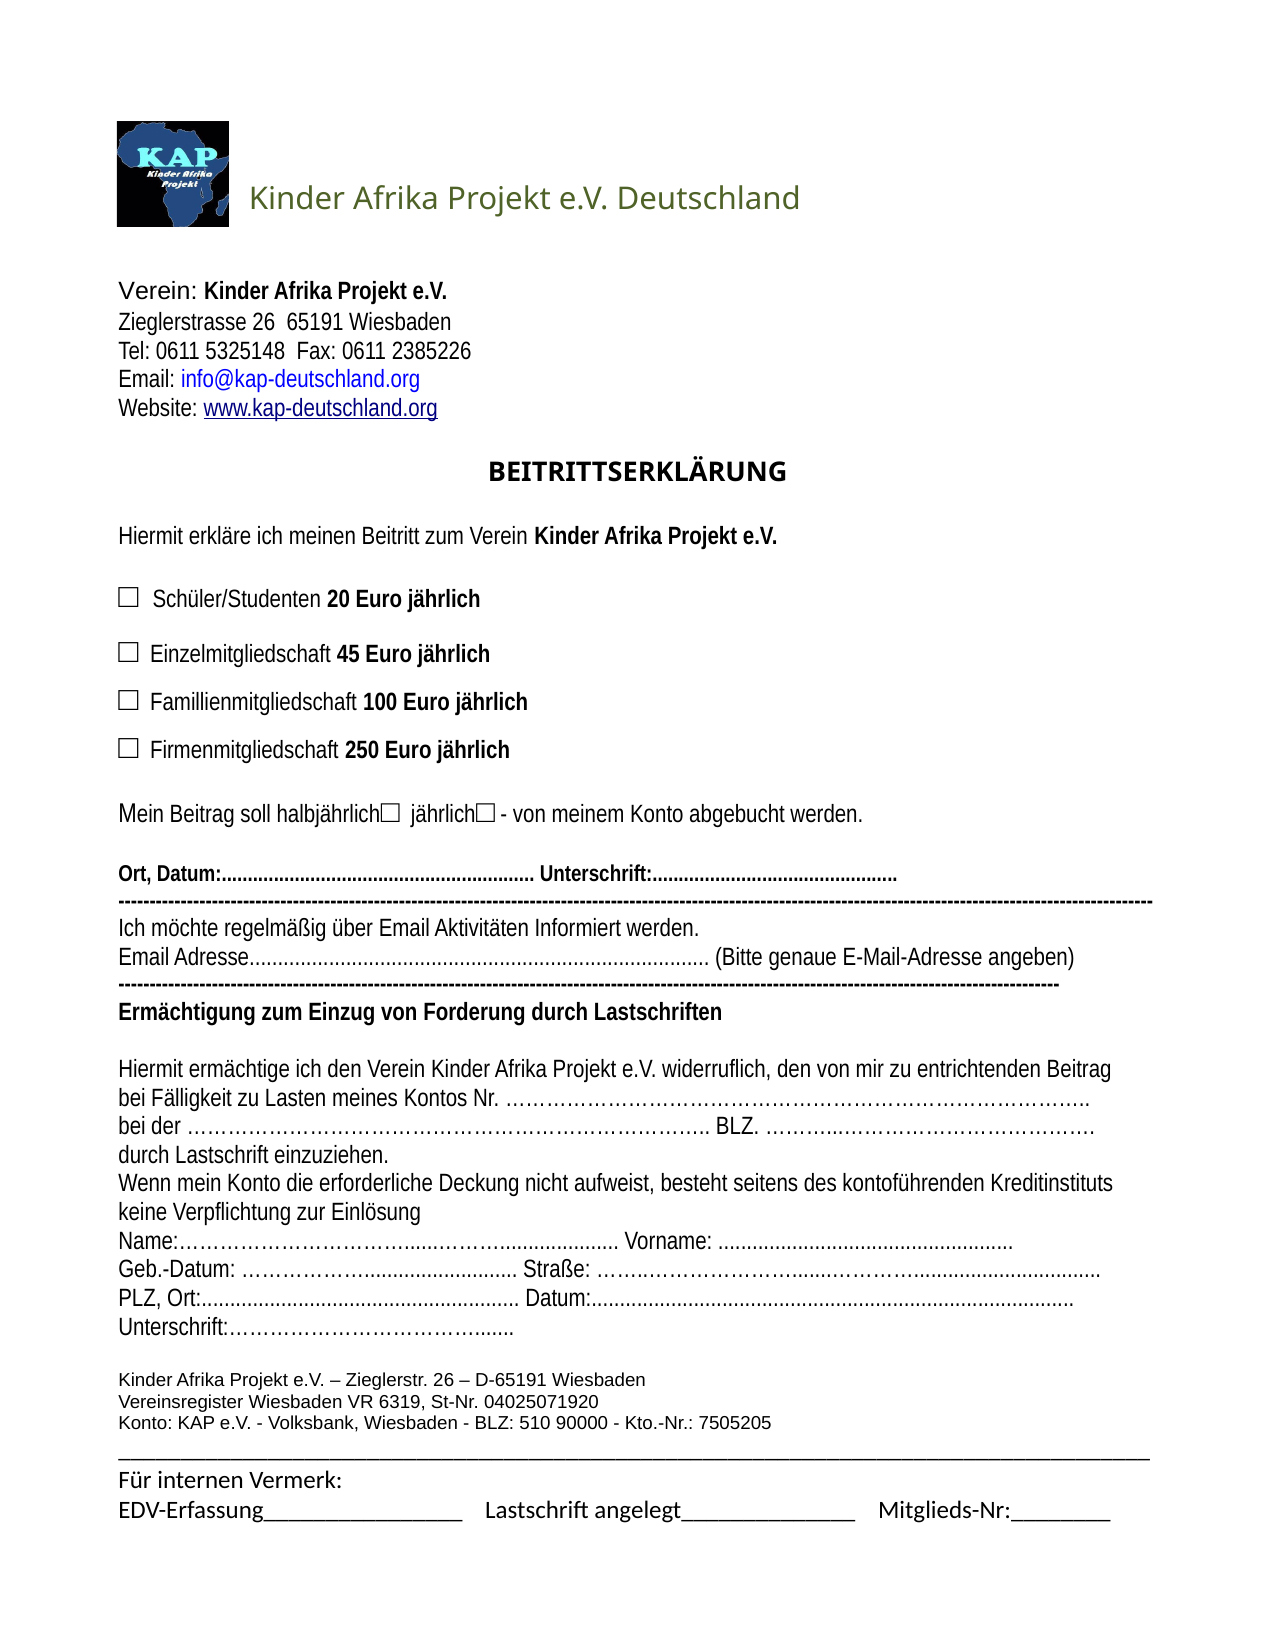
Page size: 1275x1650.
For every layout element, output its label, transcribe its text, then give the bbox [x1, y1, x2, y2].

text ------------------------------------------------------------------------------------------------------------------------------------------------------- [118, 970, 1157, 997]
text Kinder Afrika Projekt e.V. Deutschland [118, 118, 1157, 220]
text ---------------------------------------------------------------------------------------------------------------------------------------------------------------------- [118, 887, 1157, 913]
text Ermächtigung zum Einzug von Forderung durch Lastschriften [118, 997, 1157, 1054]
text PLZ, Ort:........................................................ Datum:..................................................................................... [118, 1283, 1157, 1312]
text Hiermit ermächtige ich den Verein Kinder Afrika Projekt e.V. widerruflich, den von mir zu entrichtenden Beitrag [118, 1054, 1157, 1082]
text □ Famillienmitgliedschaft 100 Euro jährlich [118, 671, 1157, 719]
text Geb.-Datum: ………………........................... Straße: ……..………………….......…………................................. [118, 1254, 1157, 1283]
text □ Einzelmitgliedschaft 45 Euro jährlich [118, 623, 1157, 671]
text Zieglerstrasse 26 65191 Wiesbaden [118, 307, 1157, 336]
text Email: info@kap-deutschland.org [118, 364, 1157, 393]
text Tel: 0611 5325148 Fax: 0611 2385226 [118, 336, 1157, 364]
text Kinder Afrika Projekt e.V. – Zieglerstr. 26 – D-65191 Wiesbaden [118, 1369, 1157, 1391]
text keine Verpflichtung zur Einlösung [118, 1197, 1157, 1226]
text Unterschrift:………………………………....... [118, 1312, 1157, 1369]
text Ort, Datum:............................................................ Unterschrift:............................................... [118, 860, 1157, 887]
text □ Schüler/Studenten 20 Euro jährlich [118, 549, 1157, 623]
text BEITRITTSERKLÄRUNG [118, 453, 1157, 489]
text Konto: KAP e.V. - Volksbank, Wiesbaden - BLZ: 510 90000 - Kto.-Nr.: 7505205 [118, 1412, 1157, 1434]
text bei Fälligkeit zu Lasten meines Kontos Nr. ………………………………………………………………………….. [118, 1082, 1157, 1111]
text ___________________________________________________________________________________ Für internen Vermerk: [118, 1434, 1157, 1495]
text □ Firmenmitgliedschaft 250 Euro jährlich [118, 719, 1157, 767]
text Wenn mein Konto die erforderliche Deckung nicht aufweist, besteht seitens des kontoführenden Kreditinstituts [118, 1168, 1157, 1197]
text durch Lastschrift einzuziehen. [118, 1140, 1157, 1168]
text Vereinsregister Wiesbaden VR 6319, St-Nr. 04025071920 [118, 1391, 1157, 1412]
text Name:……………………………......………..................... Vorname: .................................................... [118, 1226, 1157, 1254]
text bei der ………………………………………………………………….. BLZ. ………...………………………………. [118, 1111, 1157, 1140]
text Website: www.kap-deutschland.org [118, 393, 1157, 422]
text Verein: Kinder Afrika Projekt e.V. [118, 273, 1157, 307]
text Ich möchte regelmäßig über Email Aktivitäten Informiert werden. [118, 913, 1157, 942]
text Email Adresse................................................................................. (Bitte genaue E-Mail-Adresse angeben) [118, 942, 1157, 970]
text Mein Beitrag soll halbjährlich□ jährlich□ - von meinem Konto abgebucht werden. [118, 793, 1157, 860]
text Hiermit erkläre ich meinen Beitritt zum Verein Kinder Afrika Projekt e.V. [118, 521, 1157, 549]
text EDV-Erfassung________________ Lastschrift angelegt______________ Mitglieds-Nr:________ [118, 1495, 1157, 1525]
